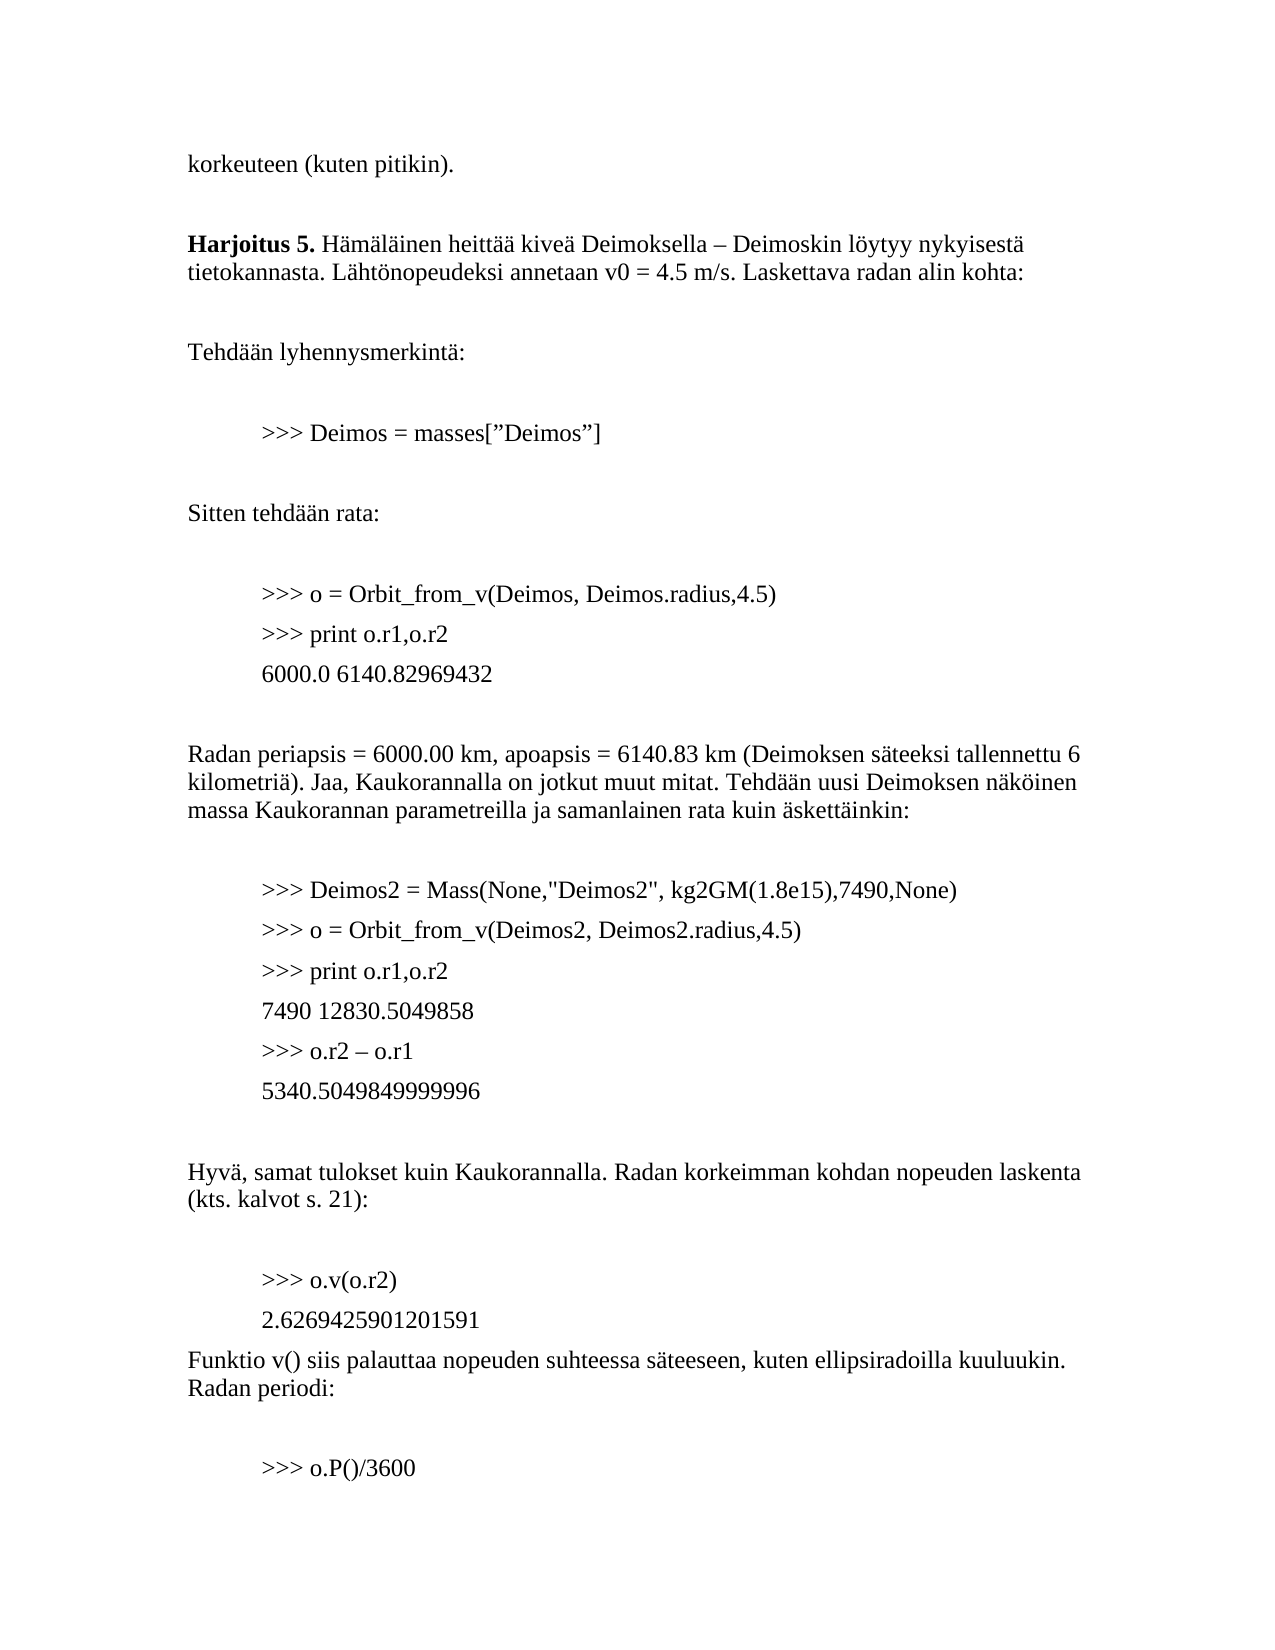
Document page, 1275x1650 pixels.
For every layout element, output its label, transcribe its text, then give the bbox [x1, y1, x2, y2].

text >>> o.v(o.r2) [187, 1266, 1087, 1294]
text >>> Deimos = masses[”Deimos”] [187, 419, 1087, 447]
text >>> print o.r1,o.r2 [187, 620, 1087, 648]
text >>> print o.r1,o.r2 [187, 957, 1087, 984]
text Tehdään lyhennysmerkintä: [187, 338, 1087, 366]
text 6000.0 6140.82969432 [187, 660, 1087, 688]
text Radan periapsis = 6000.00 km, apoapsis = 6140.83 km (Deimoksen säteeksi tallennettu 6 kilometriä). Jaa, Kaukorannalla on jotkut muut mitat. Tehdään uusi Deimoksen näköinen massa Kaukorannan parametreilla ja samanlainen rata kuin äskettäinkin: [187, 741, 1087, 824]
text >>> o = Orbit_from_v(Deimos2, Deimos2.radius,4.5) [187, 917, 1087, 944]
text Harjoitus 5. Hämäläinen heittää kiveä Deimoksella – Deimoskin löytyy nykyisestä tietokannasta. Lähtönopeudeksi annetaan v0 = 4.5 m/s. Laskettava radan alin kohta: [187, 230, 1087, 286]
text >>> o.r2 – o.r1 [187, 1037, 1087, 1065]
text Sitten tehdään rata: [187, 499, 1087, 527]
text 2.6269425901201591 [187, 1306, 1087, 1334]
text >>> o = Orbit_from_v(Deimos, Deimos.radius,4.5) [187, 580, 1087, 607]
text >>> o.P()/3600 [187, 1454, 1087, 1482]
text Hyvä, samat tulokset kuin Kaukorannalla. Radan korkeimman kohdan nopeuden laskenta (kts. kalvot s. 21): [187, 1158, 1087, 1213]
text >>> Deimos2 = Mass(None,"Deimos2", kg2GM(1.8e15),7490,None) [187, 876, 1087, 904]
text 7490 12830.5049858 [187, 997, 1087, 1025]
text 5340.5049849999996 [187, 1077, 1087, 1105]
text Funktio v() siis palauttaa nopeuden suhteessa säteeseen, kuten ellipsiradoilla kuuluukin. Radan periodi: [187, 1346, 1087, 1402]
text korkeuteen (kuten pitikin). [187, 150, 1087, 178]
